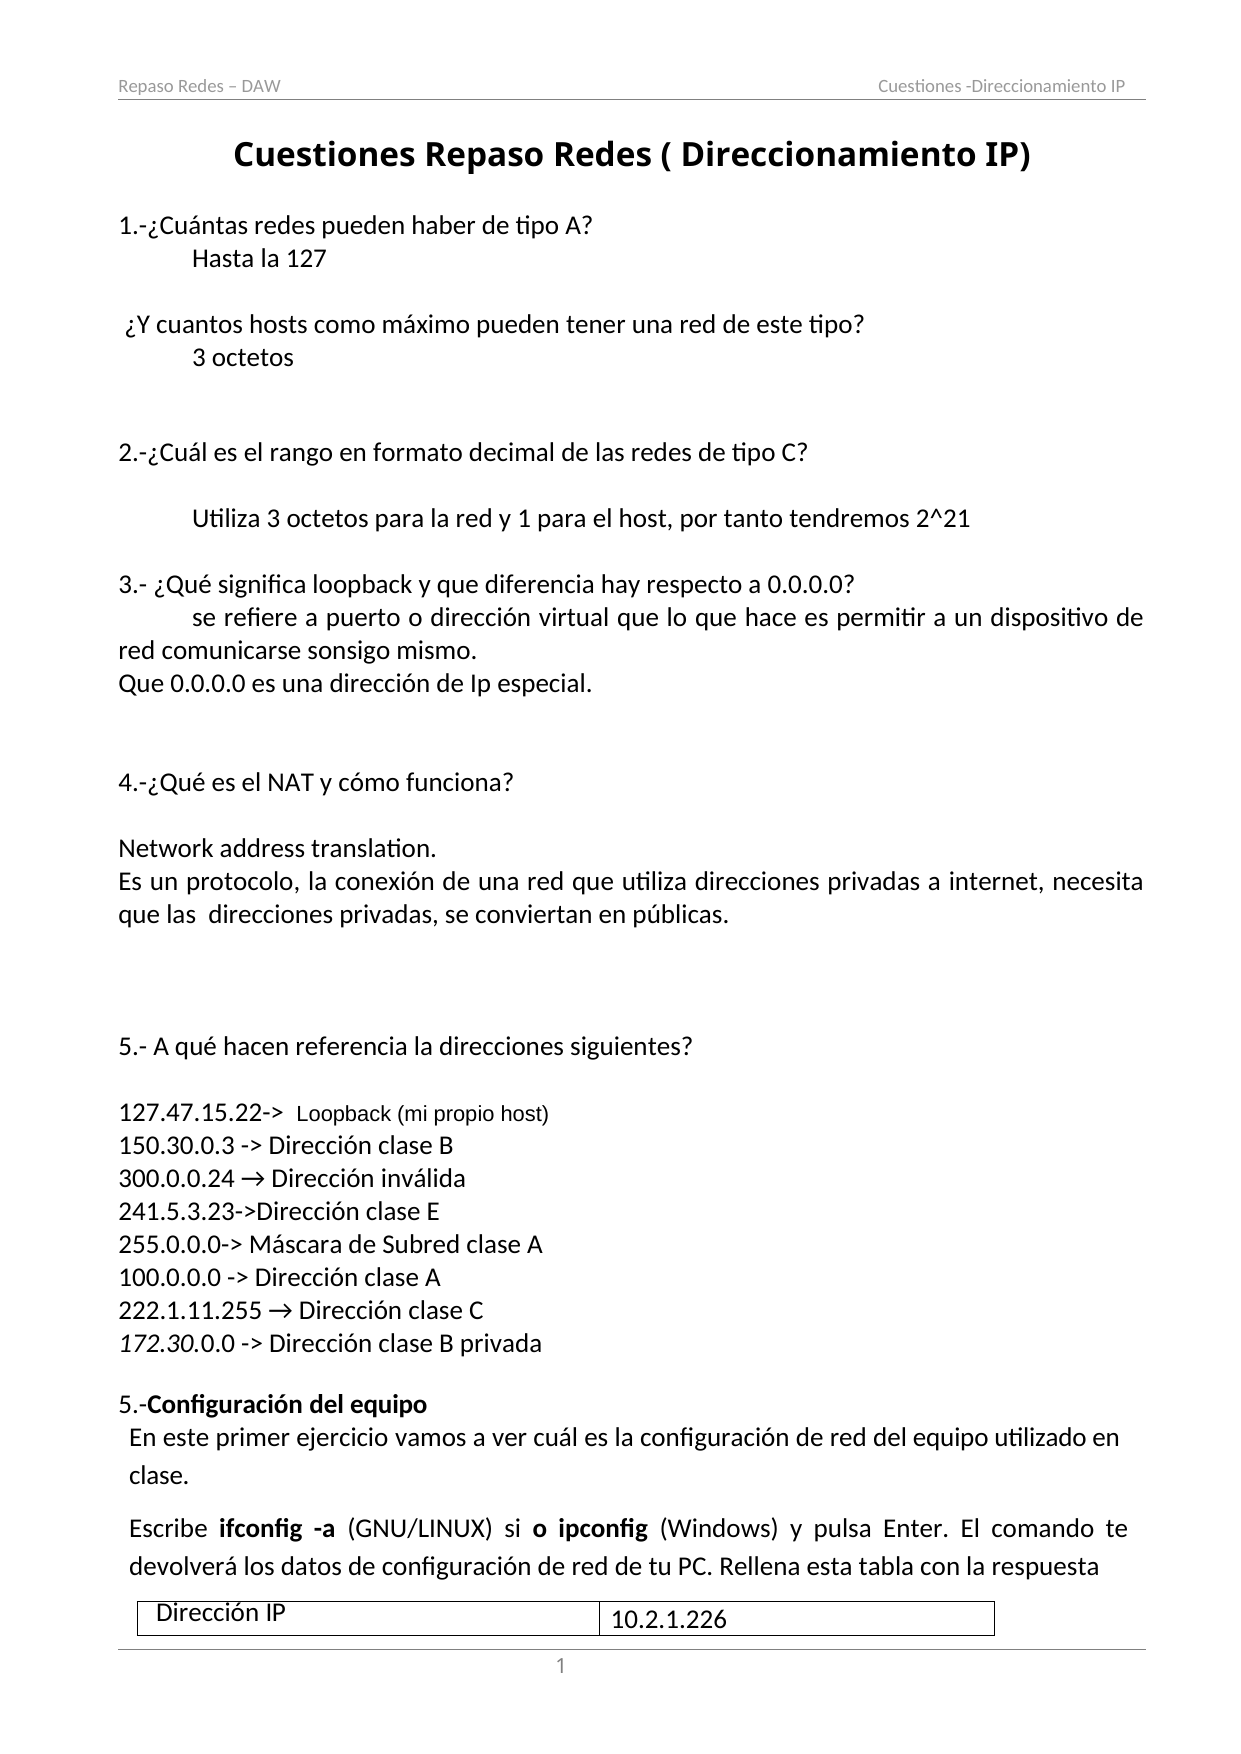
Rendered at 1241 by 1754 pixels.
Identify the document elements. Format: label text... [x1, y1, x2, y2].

subtitle Cuestiones Repaso Redes ( Direccionamiento IP) [118, 131, 1146, 177]
text En este primer ejercicio vamos a ver cuál es la configuración de red del equipo utilizado en clase. [129, 1420, 1146, 1491]
text 172.30.0.0 -> Dirección clase B privada [118, 1326, 1146, 1359]
text Que 0.0.0.0 es una dirección de Ip especial. [118, 666, 1146, 699]
text 150.30.0.3 -> Dirección clase B [118, 1128, 1146, 1161]
text 222.1.11.255 → Dirección clase C [118, 1293, 1146, 1326]
text se refiere a puerto o dirección virtual que lo que hace es permitir a un dispositivo de red comunicarse sonsigo mismo. [118, 600, 1146, 666]
text 1.-¿Cuántas redes pueden haber de tipo A? [118, 208, 1146, 241]
text 3.- ¿Qué significa loopback y que diferencia hay respecto a 0.0.0.0? [118, 567, 1146, 600]
table_header Dirección IP [138, 1602, 599, 1635]
text 127.47.15.22-> Loopback (mi propio host) [118, 1095, 1146, 1128]
text ¿Y cuantos hosts como máximo pueden tener una red de este tipo? [118, 307, 1146, 340]
text Hasta la 127 [118, 241, 1146, 274]
text Escribe ifconfig -a (GNU/LINUX) si o ipconfig (Windows) y pulsa Enter. El comando te devolverá los datos de configuración de red de tu PC. Rellena esta tabla con la respuesta [129, 1511, 1129, 1582]
text 241.5.3.23->Dirección clase E [118, 1194, 1146, 1227]
text Es un protocolo, la conexión de una red que utiliza direcciones privadas a internet, necesita que las direcciones privadas, se conviertan en públicas. [118, 864, 1146, 930]
text 4.-¿Qué es el NAT y cómo funciona? [118, 765, 1146, 798]
text 255.0.0.0-> Máscara de Subred clase A [118, 1227, 1146, 1260]
text 5.-Configuración del equipo [118, 1387, 1146, 1420]
table_header 10.2.1.226 [600, 1602, 994, 1635]
text 2.-¿Cuál es el rango en formato decimal de las redes de tipo C? [118, 435, 1146, 468]
text Network address translation. [118, 831, 1146, 864]
text Utiliza 3 octetos para la red y 1 para el host, por tanto tendremos 2^21 [118, 501, 1146, 534]
text 300.0.0.24 → Dirección inválida [118, 1161, 1146, 1194]
text 3 octetos [118, 340, 1146, 373]
text 5.- A qué hacen referencia la direcciones siguientes? [118, 1029, 1146, 1062]
text 100.0.0.0 -> Dirección clase A [118, 1260, 1146, 1293]
